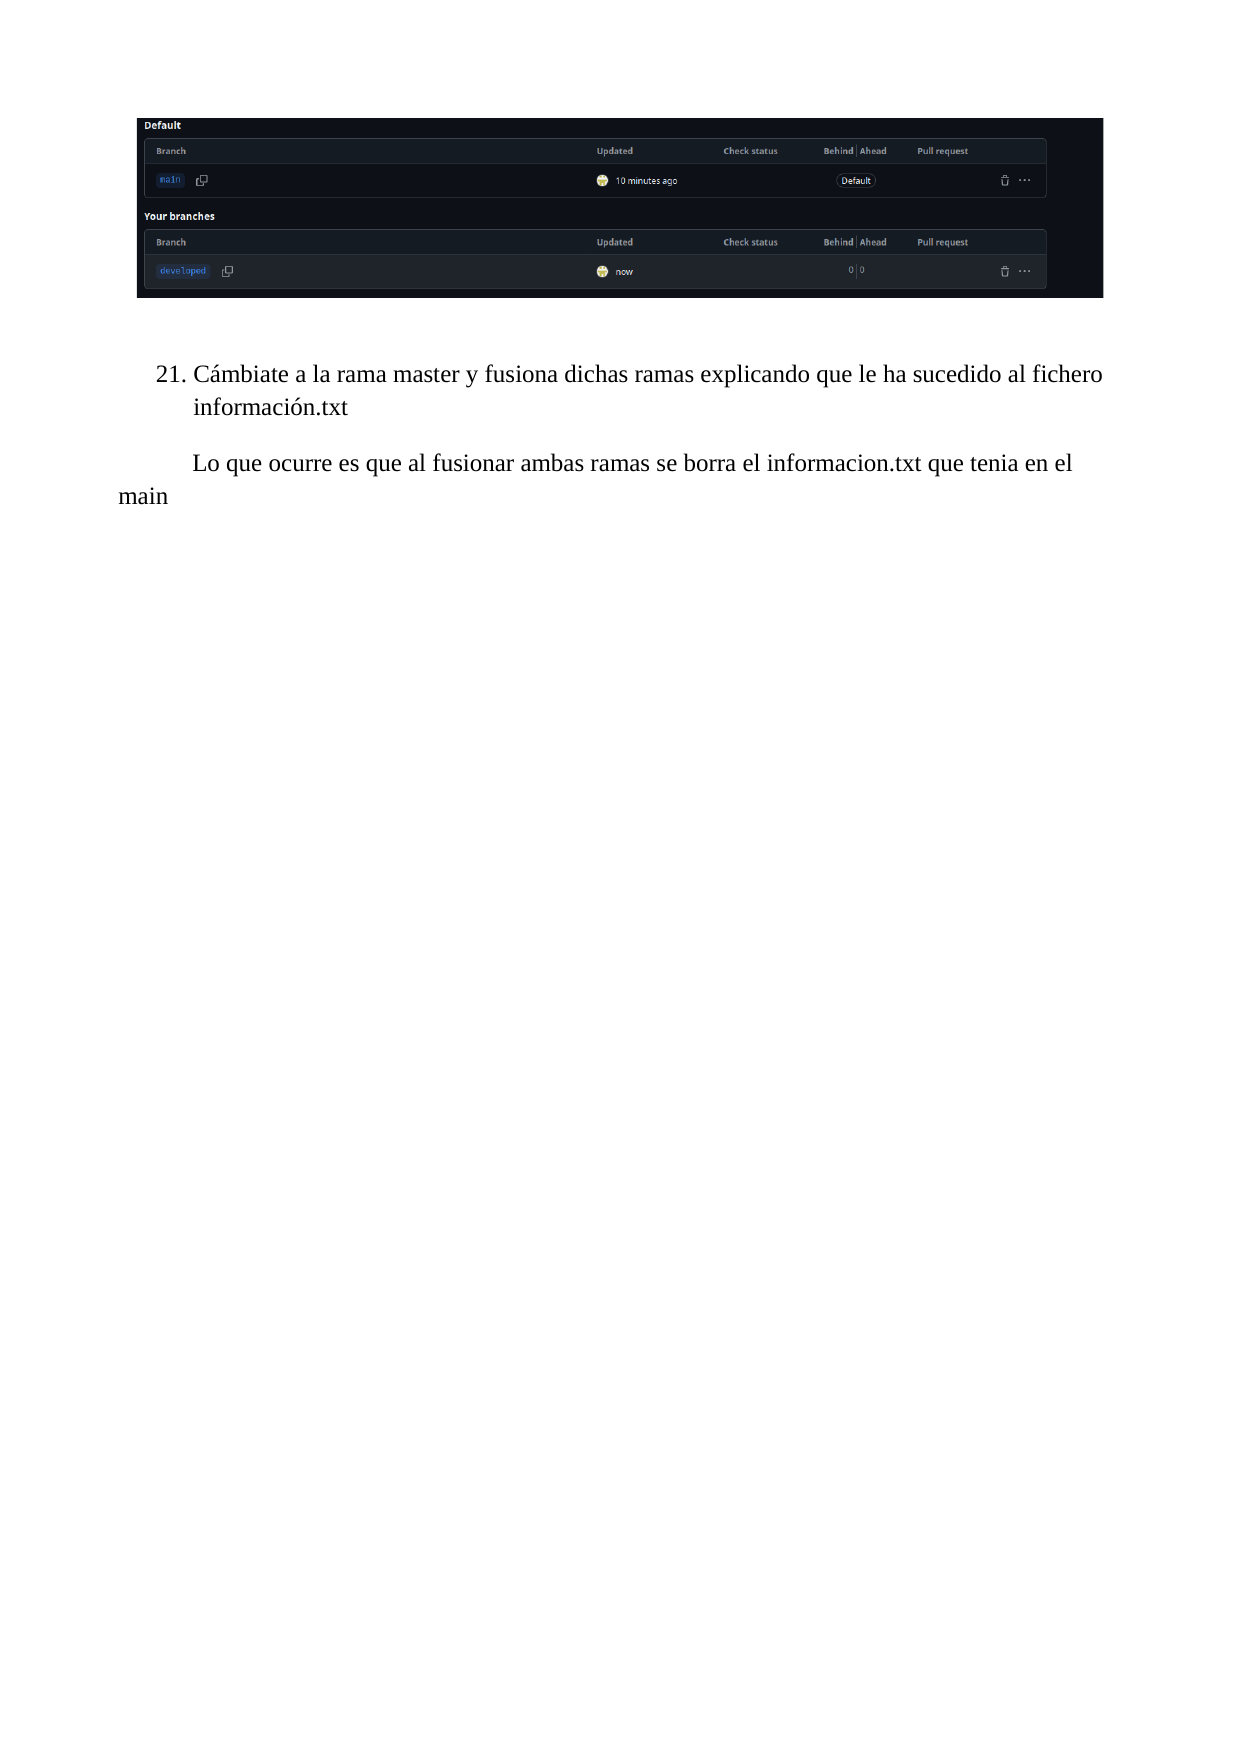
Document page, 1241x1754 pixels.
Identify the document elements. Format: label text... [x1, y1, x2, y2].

picture [136, 118, 1104, 298]
text Lo que ocurre es que al fusionar ambas ramas se borra el informacion.txt que tenia en el main [118, 448, 1122, 510]
list Cámbiate a la rama master y fusiona dichas ramas explicando que le ha sucedido al fichero información.txt [156, 359, 1122, 420]
